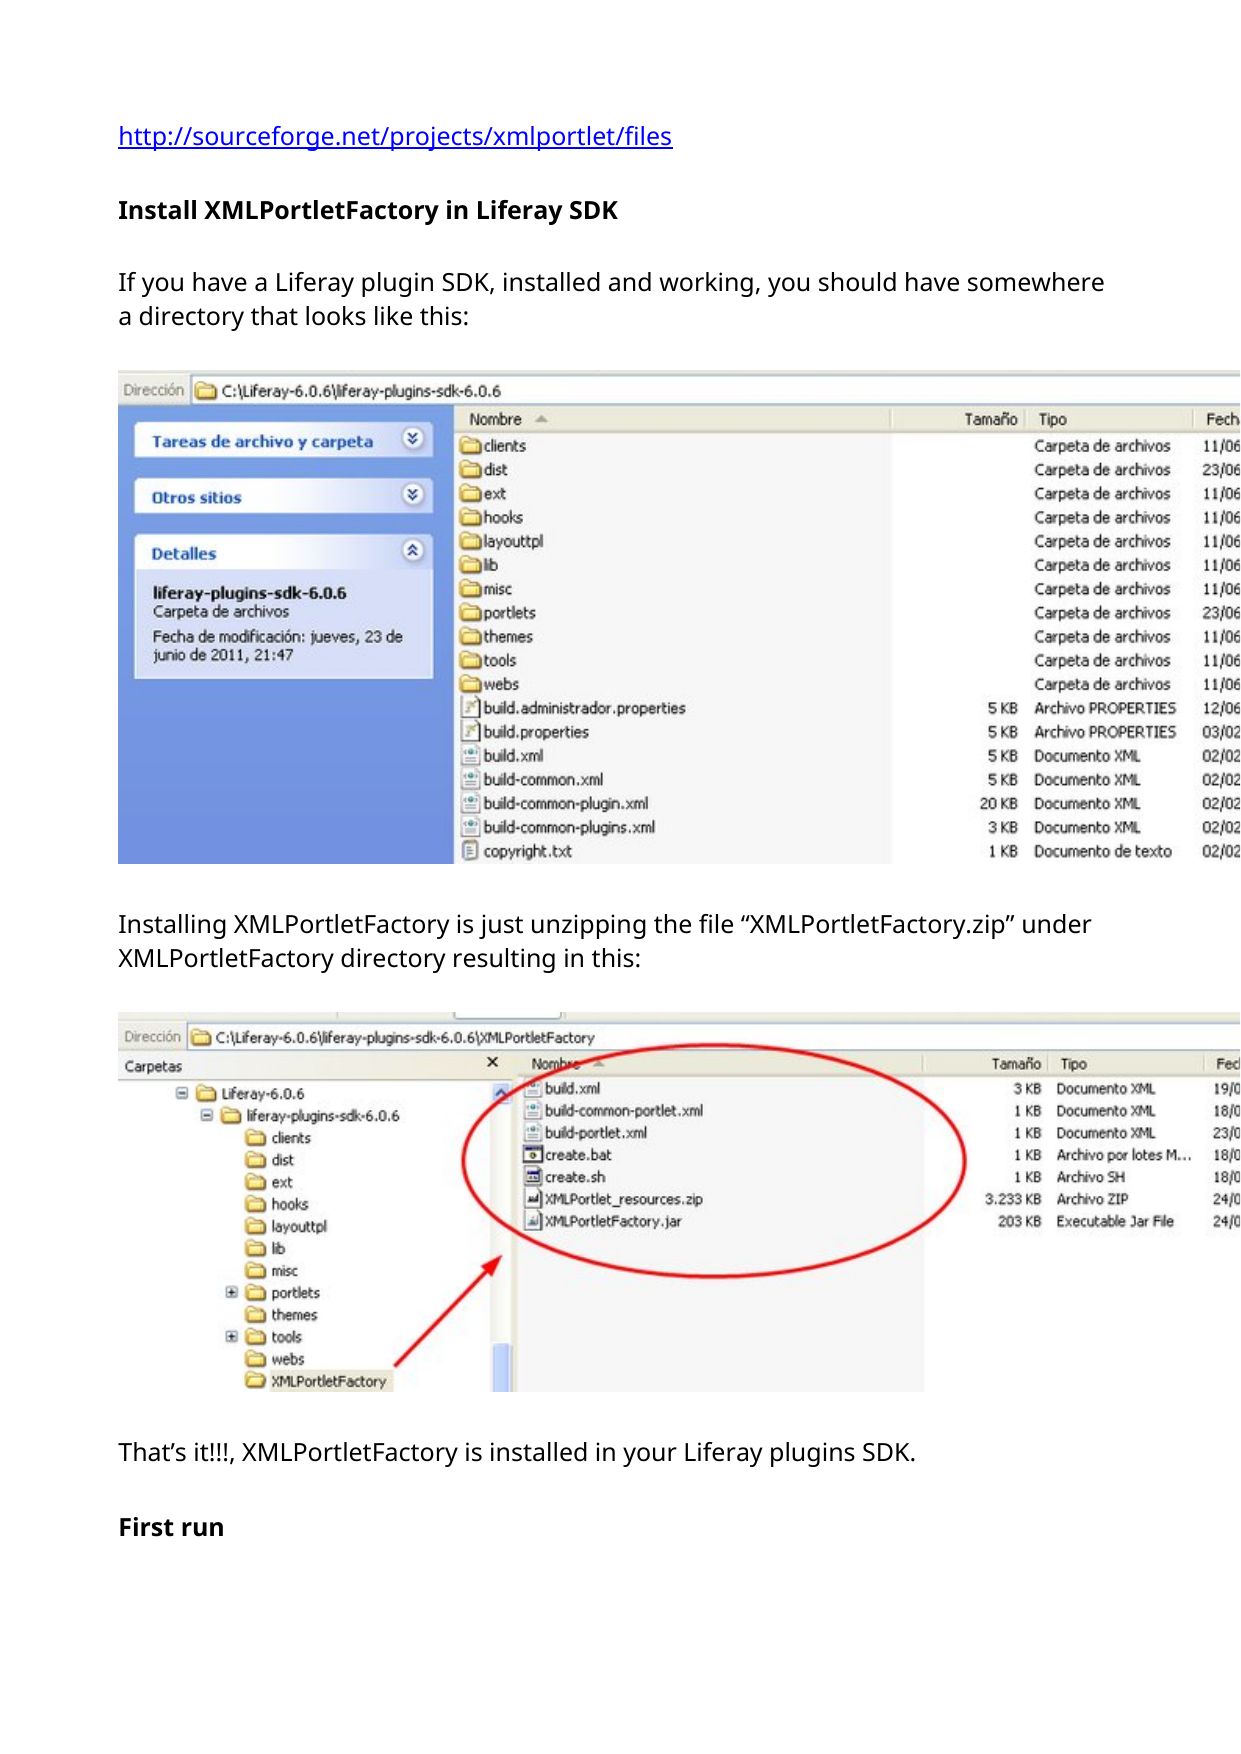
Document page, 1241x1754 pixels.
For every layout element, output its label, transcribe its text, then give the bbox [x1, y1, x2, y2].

text That’s it!!!, XMLPortletFactory is installed in your Liferay plugins SDK. [118, 1435, 1122, 1469]
text http://sourceforge.net/projects/xmlportlet/files [118, 118, 1122, 152]
text If you have a Liferay plugin SDK, installed and working, you should have somewhere a directory that looks like this: [118, 264, 1122, 332]
text Installing XMLPortletFactory is just unzipping the file “XMLPortletFactory.zip” under XMLPortletFactory directory resulting in this: [118, 907, 1122, 975]
text Install XMLPortletFactory in Liferay SDK [118, 193, 1122, 227]
text First run [118, 1509, 1122, 1544]
